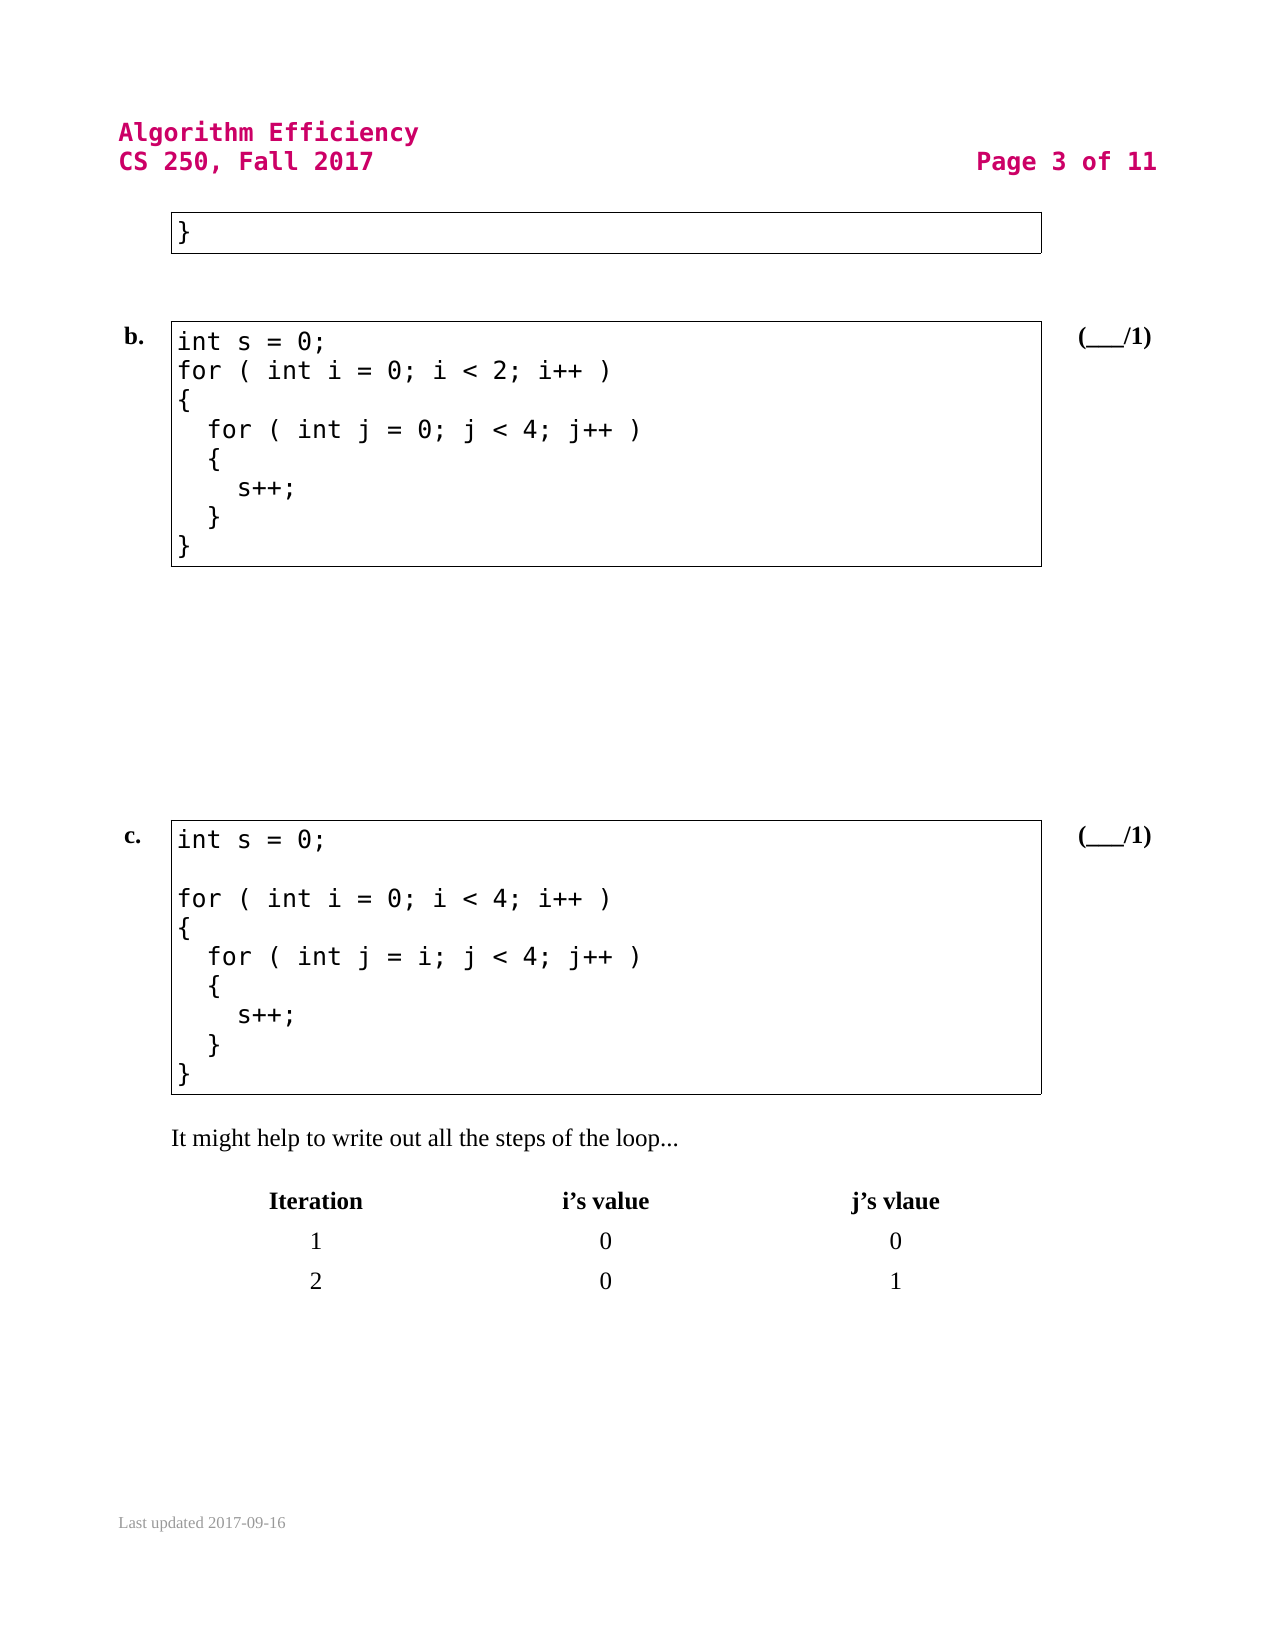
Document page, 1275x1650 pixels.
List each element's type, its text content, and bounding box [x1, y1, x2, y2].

table_cell It might help to write out all the steps of the loop... [165, 814, 1046, 1450]
table_cell 1 [171, 1220, 461, 1261]
table_header } [172, 213, 1041, 252]
table_cell (___/1) [1046, 814, 1157, 1450]
table_header j’s vlaue [751, 1180, 1041, 1220]
table_cell [165, 316, 1046, 773]
table_cell 0 [461, 1220, 751, 1261]
table_header [118, 206, 165, 316]
table_header int s = 0; for ( int i = 0; i < 4; i++ ) { for ( int j = i; j < 4; j++ ) { s++; } } [172, 821, 1041, 1094]
table_cell 0 [751, 1220, 1041, 1261]
table_cell c. [118, 814, 165, 1450]
table_header int s = 0; for ( int i = 0; i < 2; i++ ) { for ( int j = 0; j < 4; j++ ) { s++; } } [172, 322, 1041, 566]
table_cell [118, 774, 165, 814]
table_cell b. [118, 316, 165, 773]
table_header [1046, 206, 1157, 316]
table_cell [1046, 774, 1157, 814]
table_cell [165, 774, 1046, 814]
table_header Iteration [171, 1180, 461, 1220]
table_cell 2 [171, 1261, 461, 1301]
table_header [165, 206, 1046, 316]
table_cell 1 [751, 1261, 1041, 1301]
table_header i’s value [461, 1180, 751, 1220]
table_cell 0 [461, 1261, 751, 1301]
table_cell (___/1) [1046, 316, 1157, 773]
